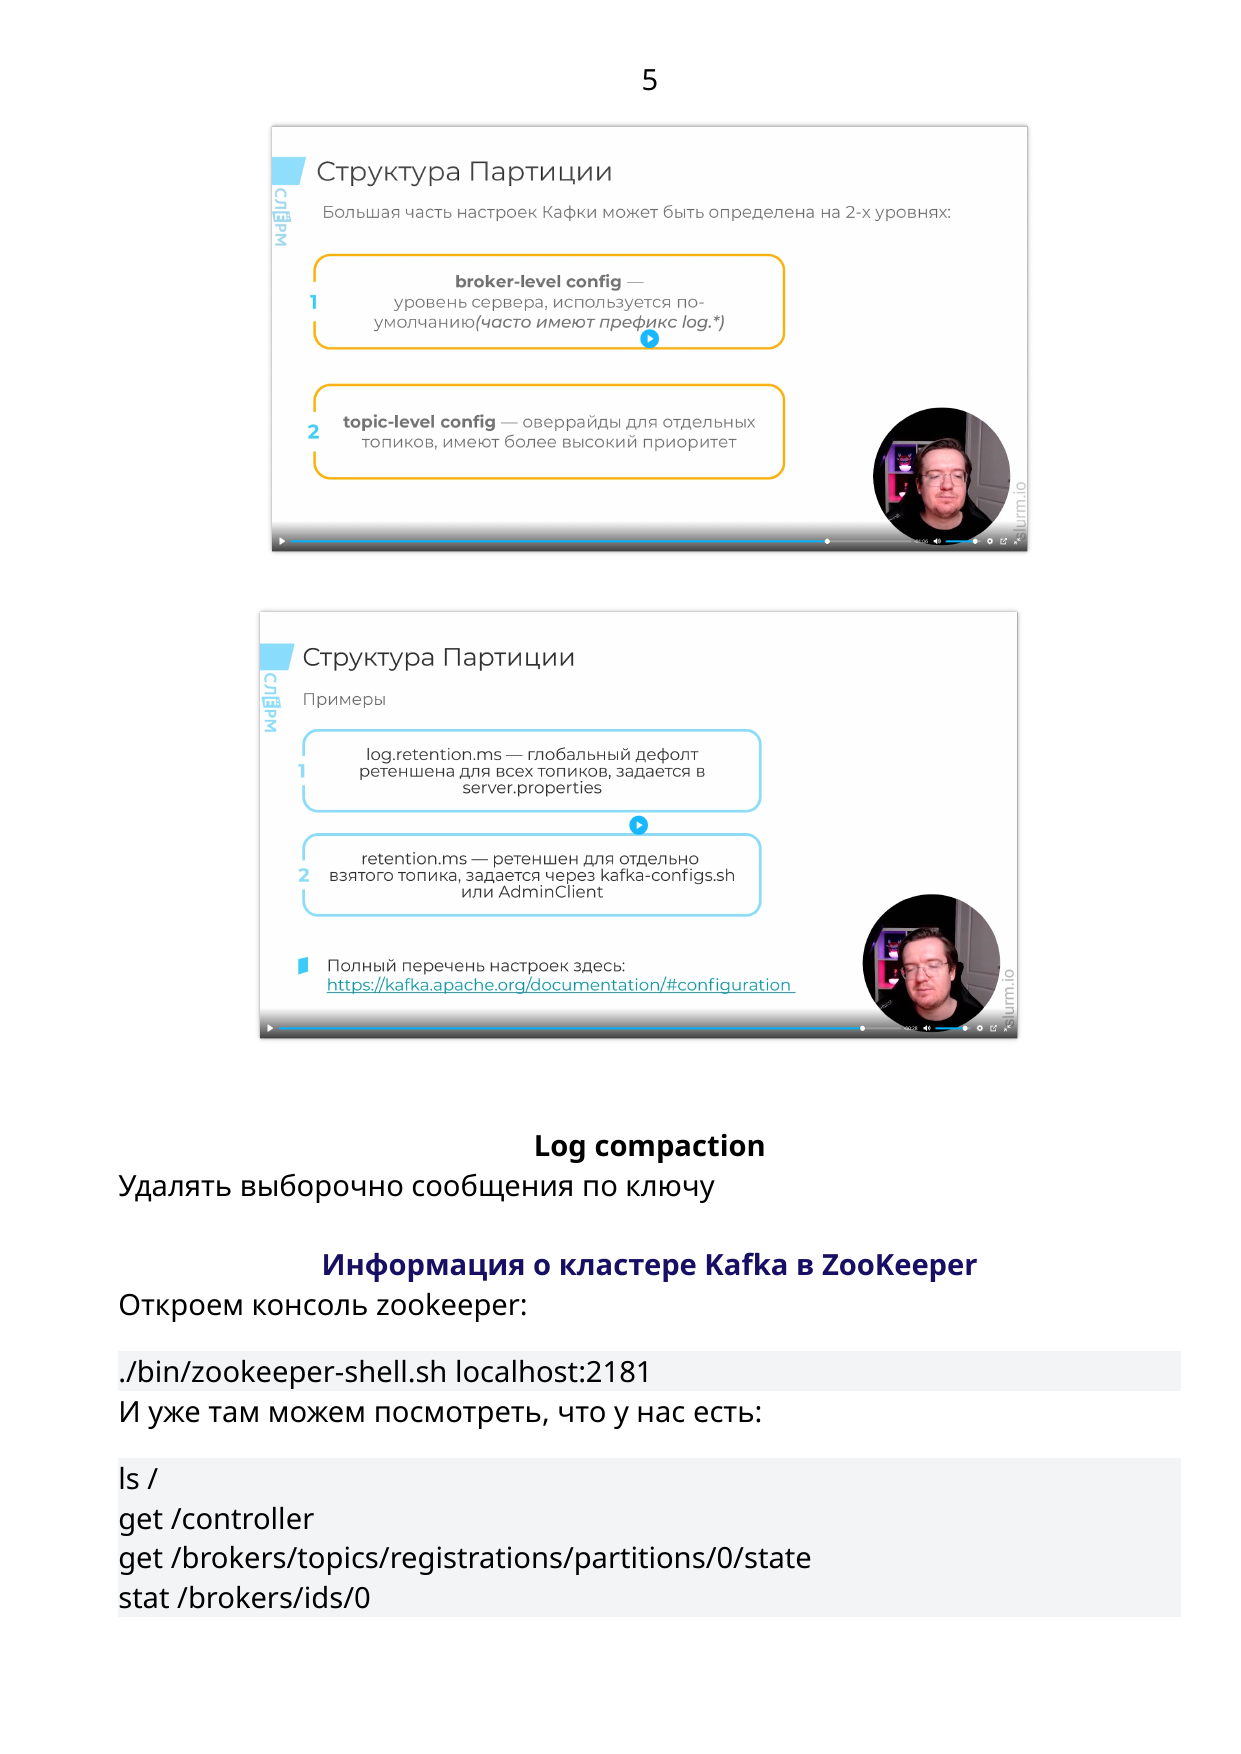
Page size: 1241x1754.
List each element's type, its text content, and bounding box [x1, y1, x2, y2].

text ls / [118, 1458, 1181, 1498]
text get /controller [118, 1498, 1181, 1538]
subtitle Информация о кластере Kafka в ZooKeeper [118, 1244, 1181, 1284]
text get /brokers/topics/registrations/partitions/0/state [118, 1538, 1181, 1577]
picture [252, 604, 1025, 1046]
text И уже там можем посмотреть, что у нас есть: [118, 1391, 1181, 1431]
text Откроем консоль zookeeper: [118, 1284, 1181, 1324]
subtitle Log compaction [118, 1125, 1181, 1165]
text ./bin/zookeeper-shell.sh localhost:2181 [118, 1351, 1181, 1391]
picture [264, 118, 1035, 559]
text stat /brokers/ids/0 [118, 1577, 1181, 1617]
text Удалять выборочно сообщения по ключу [118, 1165, 1181, 1204]
